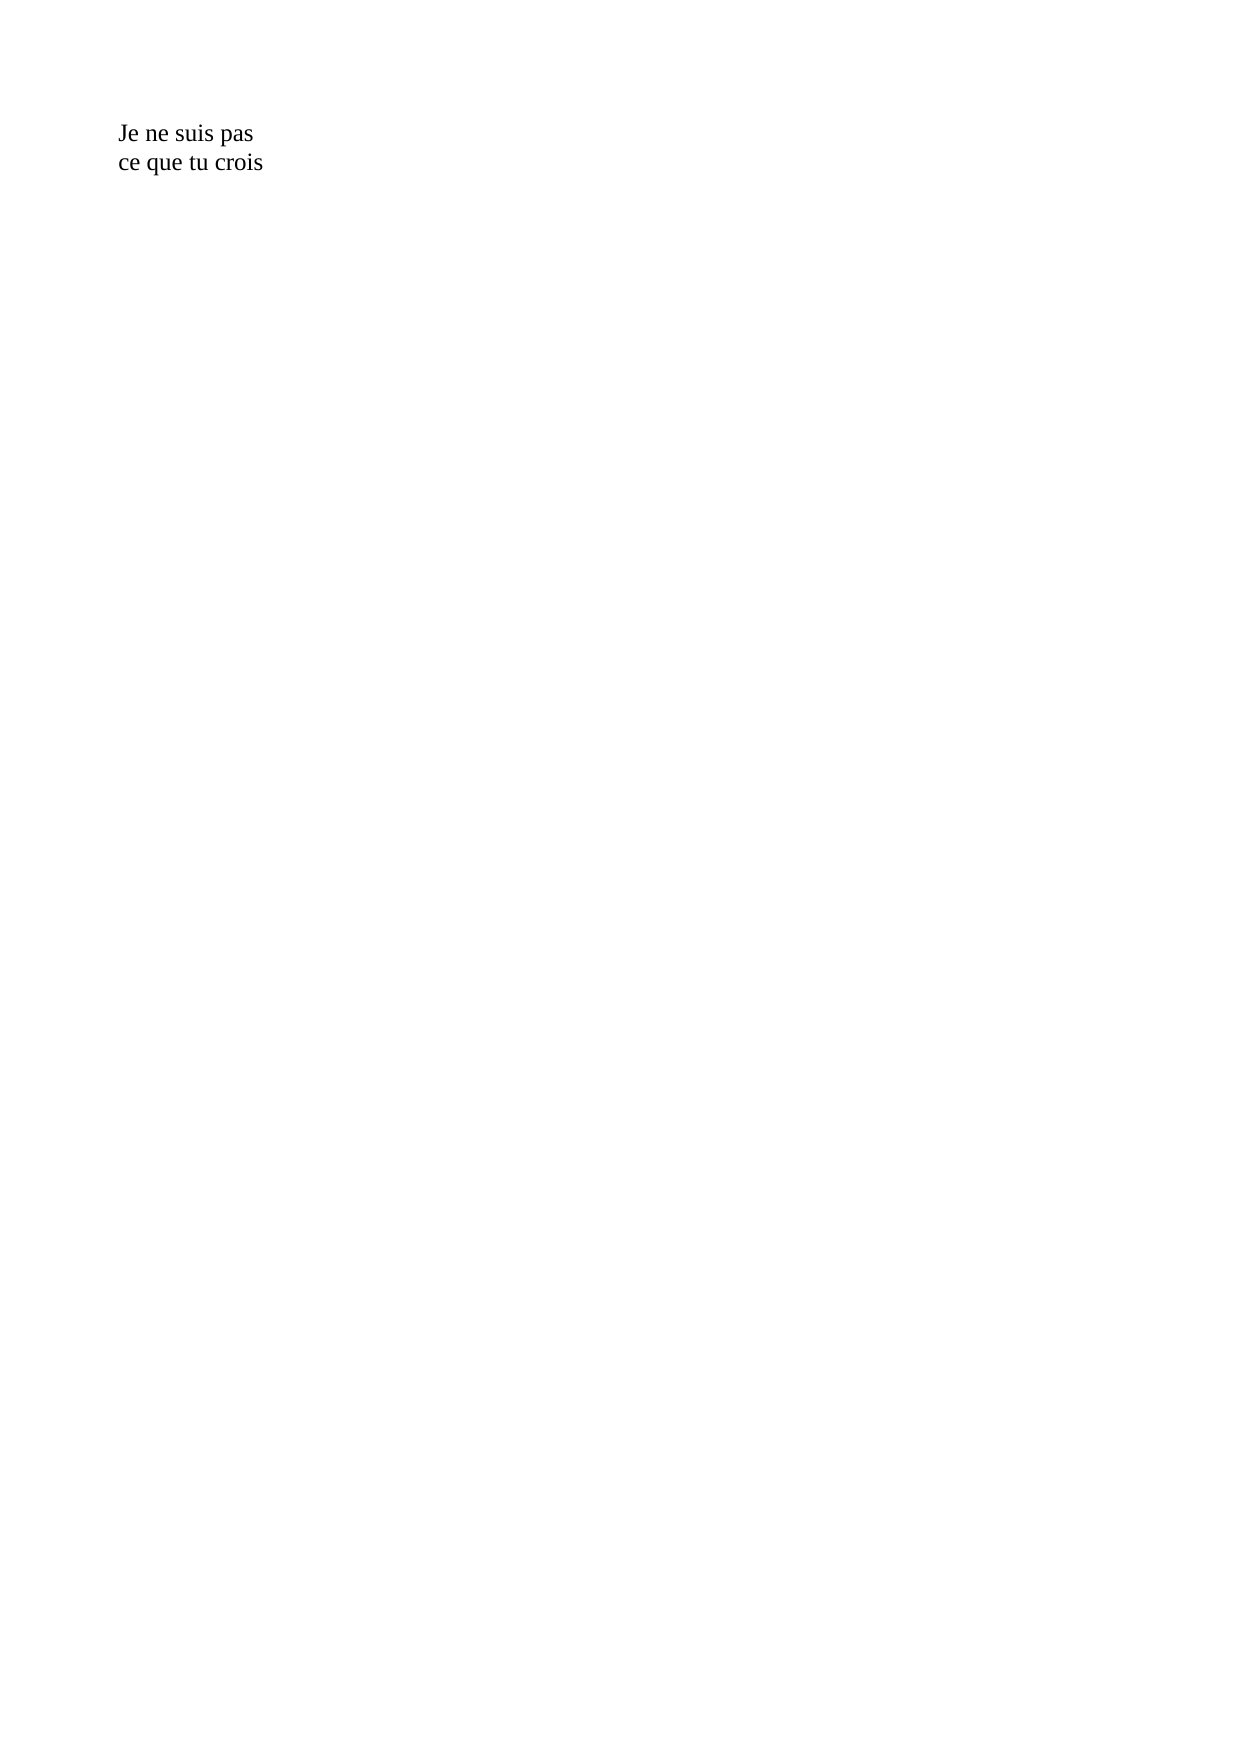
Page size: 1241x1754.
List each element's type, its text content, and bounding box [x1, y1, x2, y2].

text Je ne suis pas [118, 118, 1122, 147]
text ce que tu crois [118, 147, 1122, 176]
